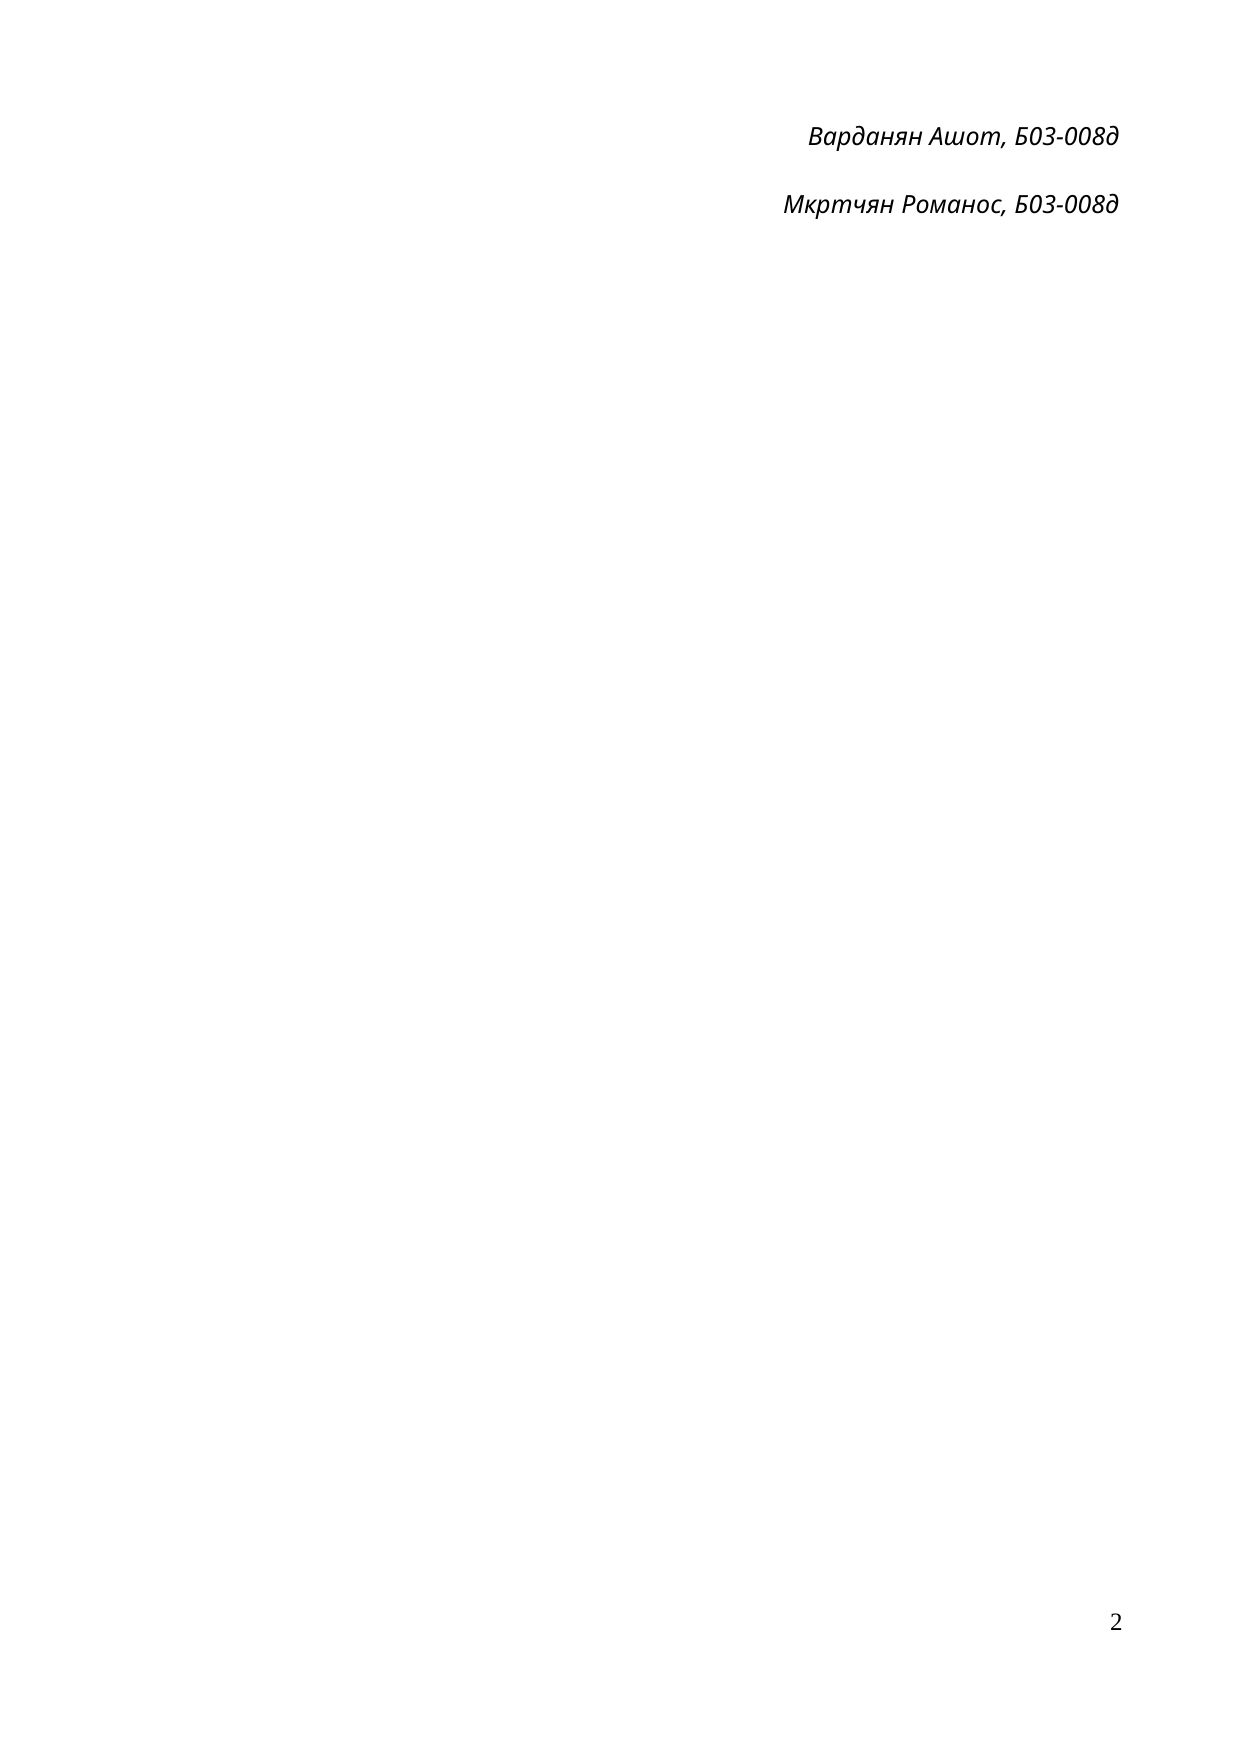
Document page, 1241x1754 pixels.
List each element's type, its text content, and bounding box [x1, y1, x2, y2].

text Мкртчян Романос, Б03-008д [118, 186, 1122, 220]
text Варданян Ашот, Б03-008д [118, 118, 1122, 152]
